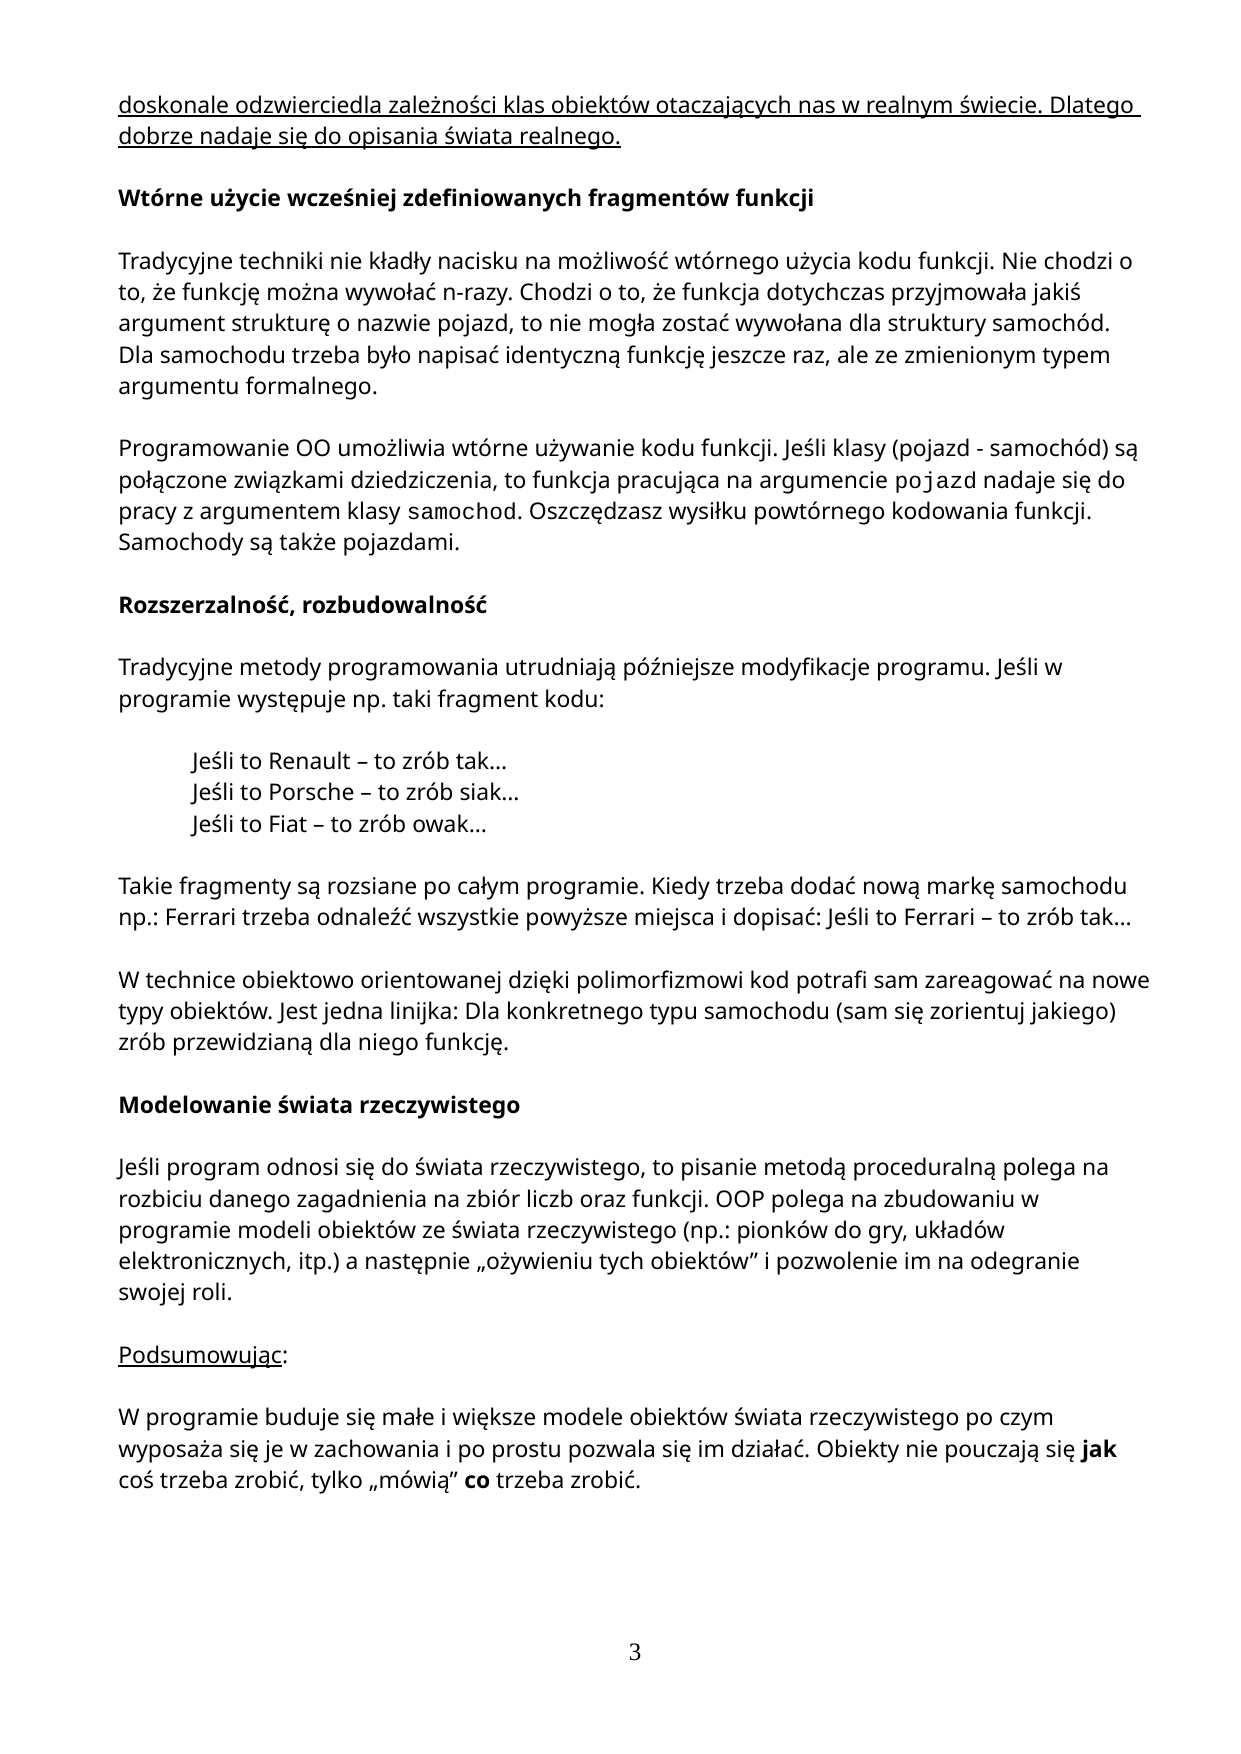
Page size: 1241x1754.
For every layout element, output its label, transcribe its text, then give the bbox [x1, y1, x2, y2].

text doskonale odzwierciedla zależności klas obiektów otaczających nas w realnym świecie. Dlatego dobrze nadaje się do opisania świata realnego. [118, 88, 1152, 151]
text Wtórne użycie wcześniej zdefiniowanych fragmentów funkcji [118, 182, 1152, 213]
text Tradycyjne metody programowania utrudniają późniejsze modyfikacje programu. Jeśli w programie występuje np. taki fragment kodu: [118, 651, 1152, 714]
text Jeśli program odnosi się do świata rzeczywistego, to pisanie metodą proceduralną polega na rozbiciu danego zagadnienia na zbiór liczb oraz funkcji. OOP polega na zbudowaniu w programie modeli obiektów ze świata rzeczywistego (np.: pionków do gry, układów elektronicznych, itp.) a następnie „ożywieniu tych obiektów” i pozwolenie im na odegranie swojej roli. [118, 1151, 1152, 1307]
text Programowanie OO umożliwia wtórne używanie kodu funkcji. Jeśli klasy (pojazd - samochód) są połączone związkami dziedziczenia, to funkcja pracująca na argumencie pojazd nadaje się do pracy z argumentem klasy samochod. Oszczędzasz wysiłku powtórnego kodowania funkcji. Samochody są także pojazdami. [118, 432, 1152, 557]
text Podsumowując: [118, 1339, 1152, 1370]
text Jeśli to Renault – to zrób tak… [118, 745, 1152, 776]
text Modelowanie świata rzeczywistego [118, 1089, 1152, 1120]
text Jeśli to Fiat – to zrób owak… [118, 807, 1152, 839]
text Takie fragmenty są rozsiane po całym programie. Kiedy trzeba dodać nową markę samochodu np.: Ferrari trzeba odnaleźć wszystkie powyższe miejsca i dopisać: Jeśli to Ferrari – to zrób tak… [118, 870, 1152, 932]
text Tradycyjne techniki nie kładły nacisku na możliwość wtórnego użycia kodu funkcji. Nie chodzi o to, że funkcję można wywołać n-razy. Chodzi o to, że funkcja dotychczas przyjmowała jakiś argument strukturę o nazwie pojazd, to nie mogła zostać wywołana dla struktury samochód. Dla samochodu trzeba było napisać identyczną funkcję jeszcze raz, ale ze zmienionym typem argumentu formalnego. [118, 245, 1152, 401]
text W programie buduje się małe i większe modele obiektów świata rzeczywistego po czym wyposaża się je w zachowania i po prostu pozwala się im działać. Obiekty nie pouczają się jak coś trzeba zrobić, tylko „mówią” co trzeba zrobić. [118, 1401, 1152, 1495]
text Rozszerzalność, rozbudowalność [118, 589, 1152, 620]
text W technice obiektowo orientowanej dzięki polimorfizmowi kod potrafi sam zareagować na nowe typy obiektów. Jest jedna linijka: Dla konkretnego typu samochodu (sam się zorientuj jakiego) zrób przewidzianą dla niego funkcję. [118, 964, 1152, 1057]
text Jeśli to Porsche – to zrób siak… [118, 776, 1152, 807]
